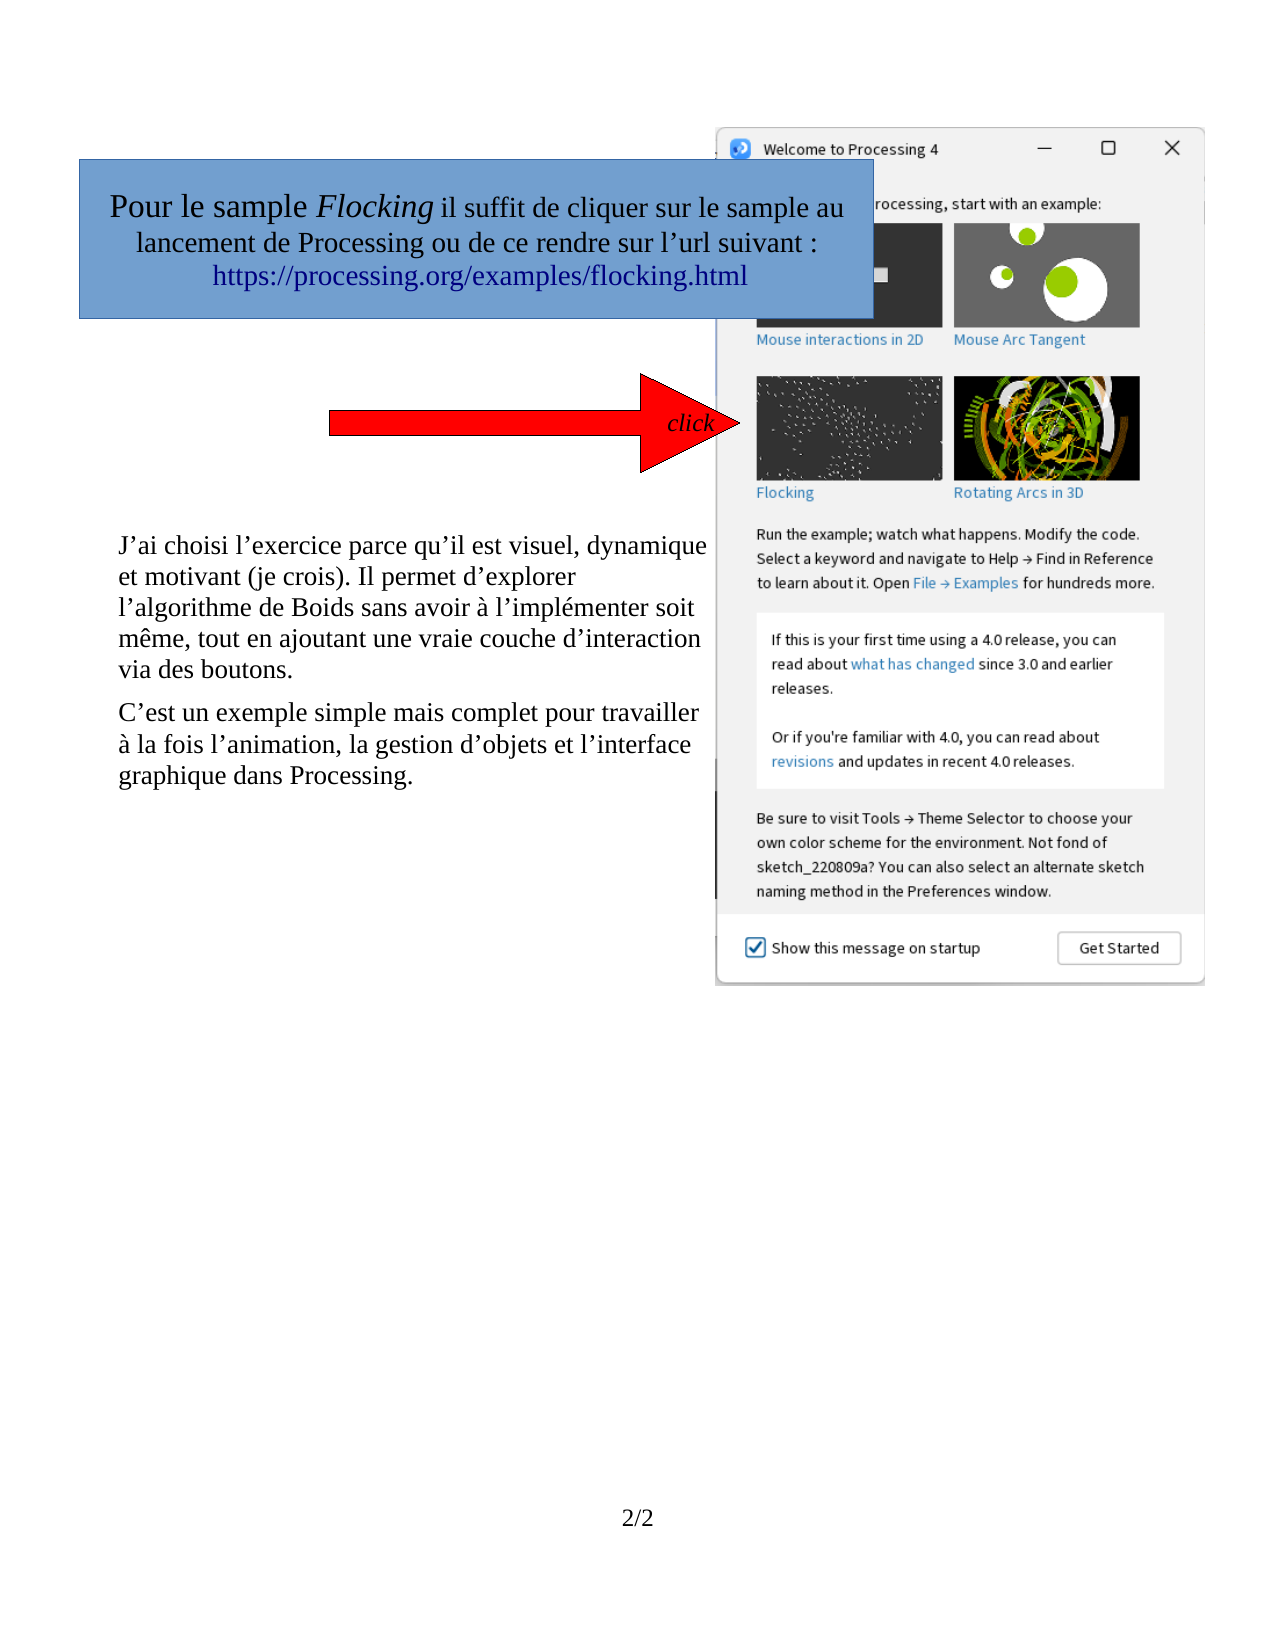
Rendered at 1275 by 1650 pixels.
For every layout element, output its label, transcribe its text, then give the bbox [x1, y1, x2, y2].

text J’ai choisi l’exercice parce qu’il est visuel, dynamique et motivant (je crois). Il permet d’explorer l’algorithme de Boids sans avoir à l’implémenter soit même, tout en ajoutant une vraie couche d’interaction via des boutons. [118, 529, 715, 685]
text C’est un exemple simple mais complet pour travailler à la fois l’animation, la gestion d’objets et l’interface graphique dans Processing. [118, 697, 715, 790]
picture [715, 127, 1205, 986]
